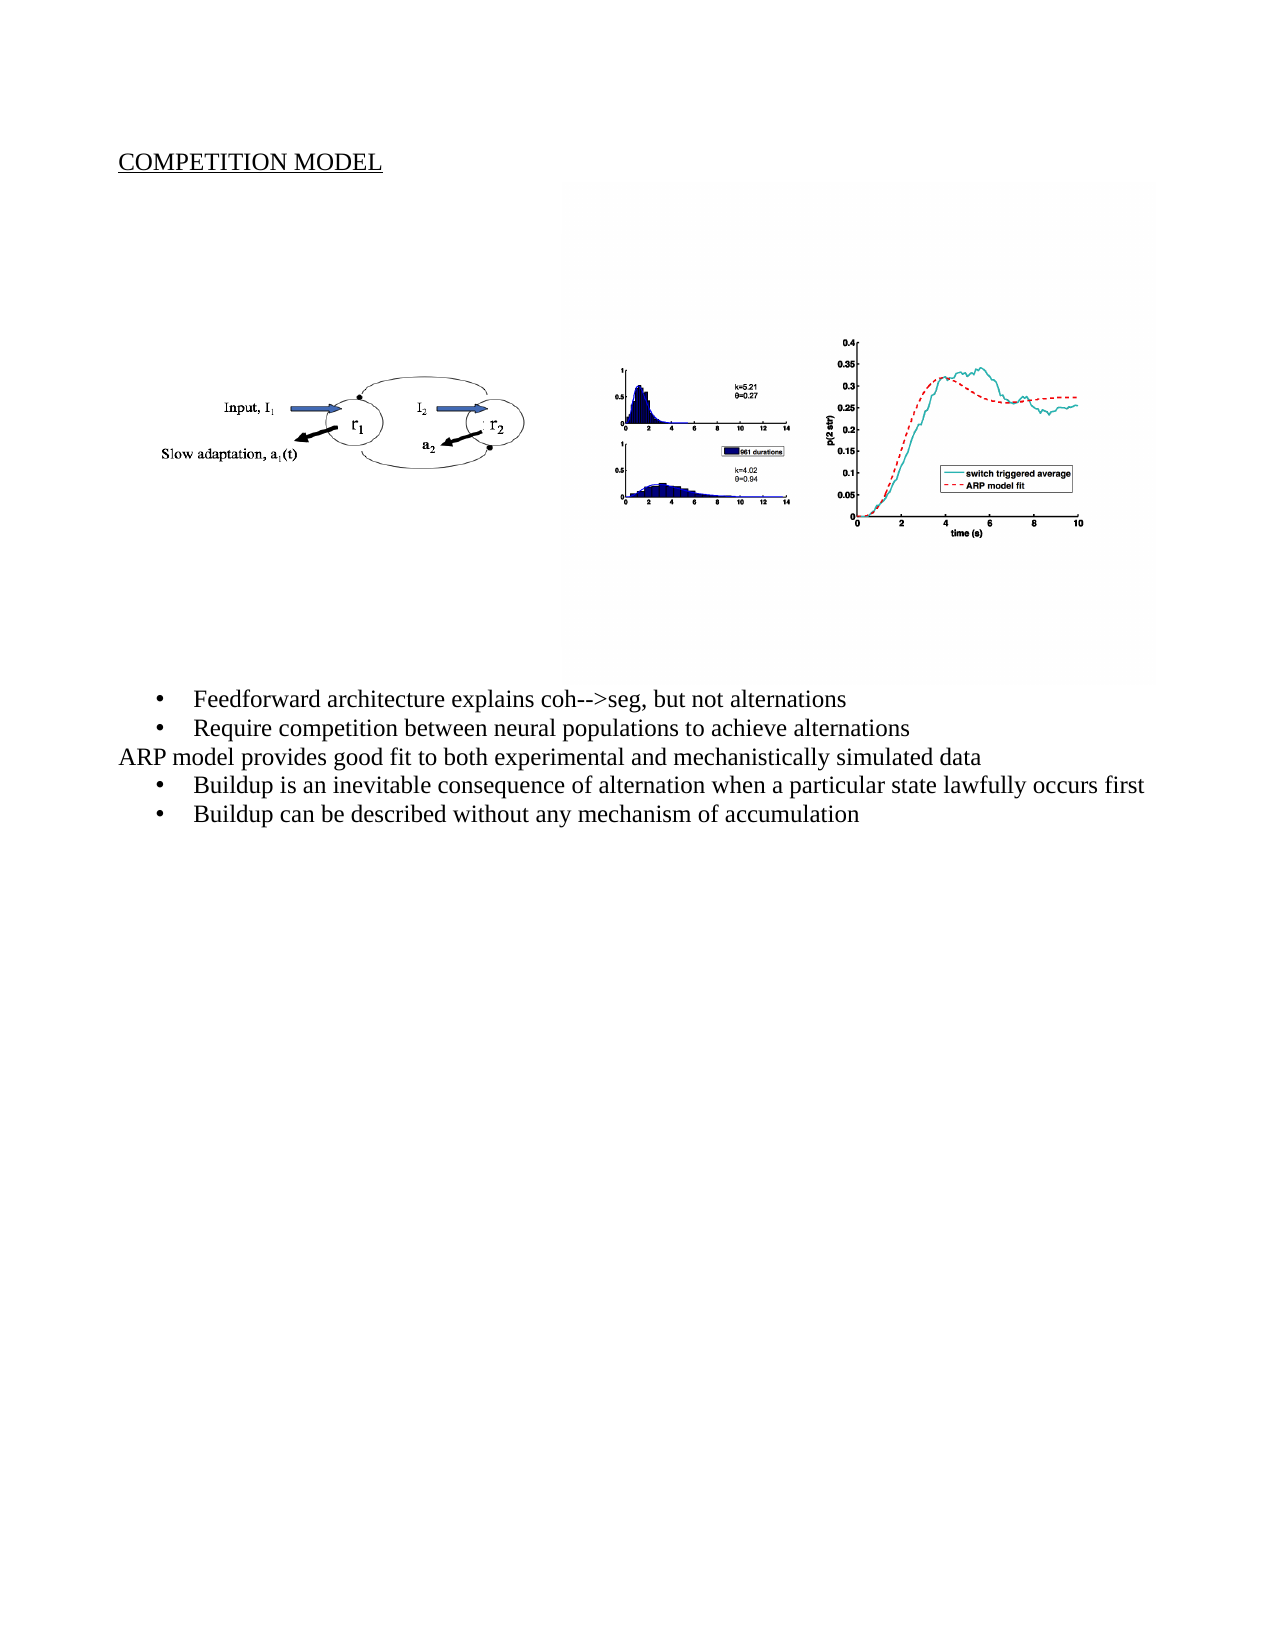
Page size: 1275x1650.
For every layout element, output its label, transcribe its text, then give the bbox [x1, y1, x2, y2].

list Buildup is an inevitable consequence of alternation when a particular state lawfully occurs first [156, 771, 1157, 799]
list Buildup can be described without any mechanism of accumulation [156, 799, 1157, 828]
text COMPETITION MODEL [118, 147, 1157, 176]
list Feedforward architecture explains coh-->seg, but not alternations [156, 647, 1157, 713]
list [156, 176, 1157, 234]
text ARP model provides good fit to both experimental and mechanistically simulated data [118, 742, 1157, 771]
list Require competition between neural populations to achieve alternations [156, 713, 1157, 742]
picture [113, 182, 1157, 685]
